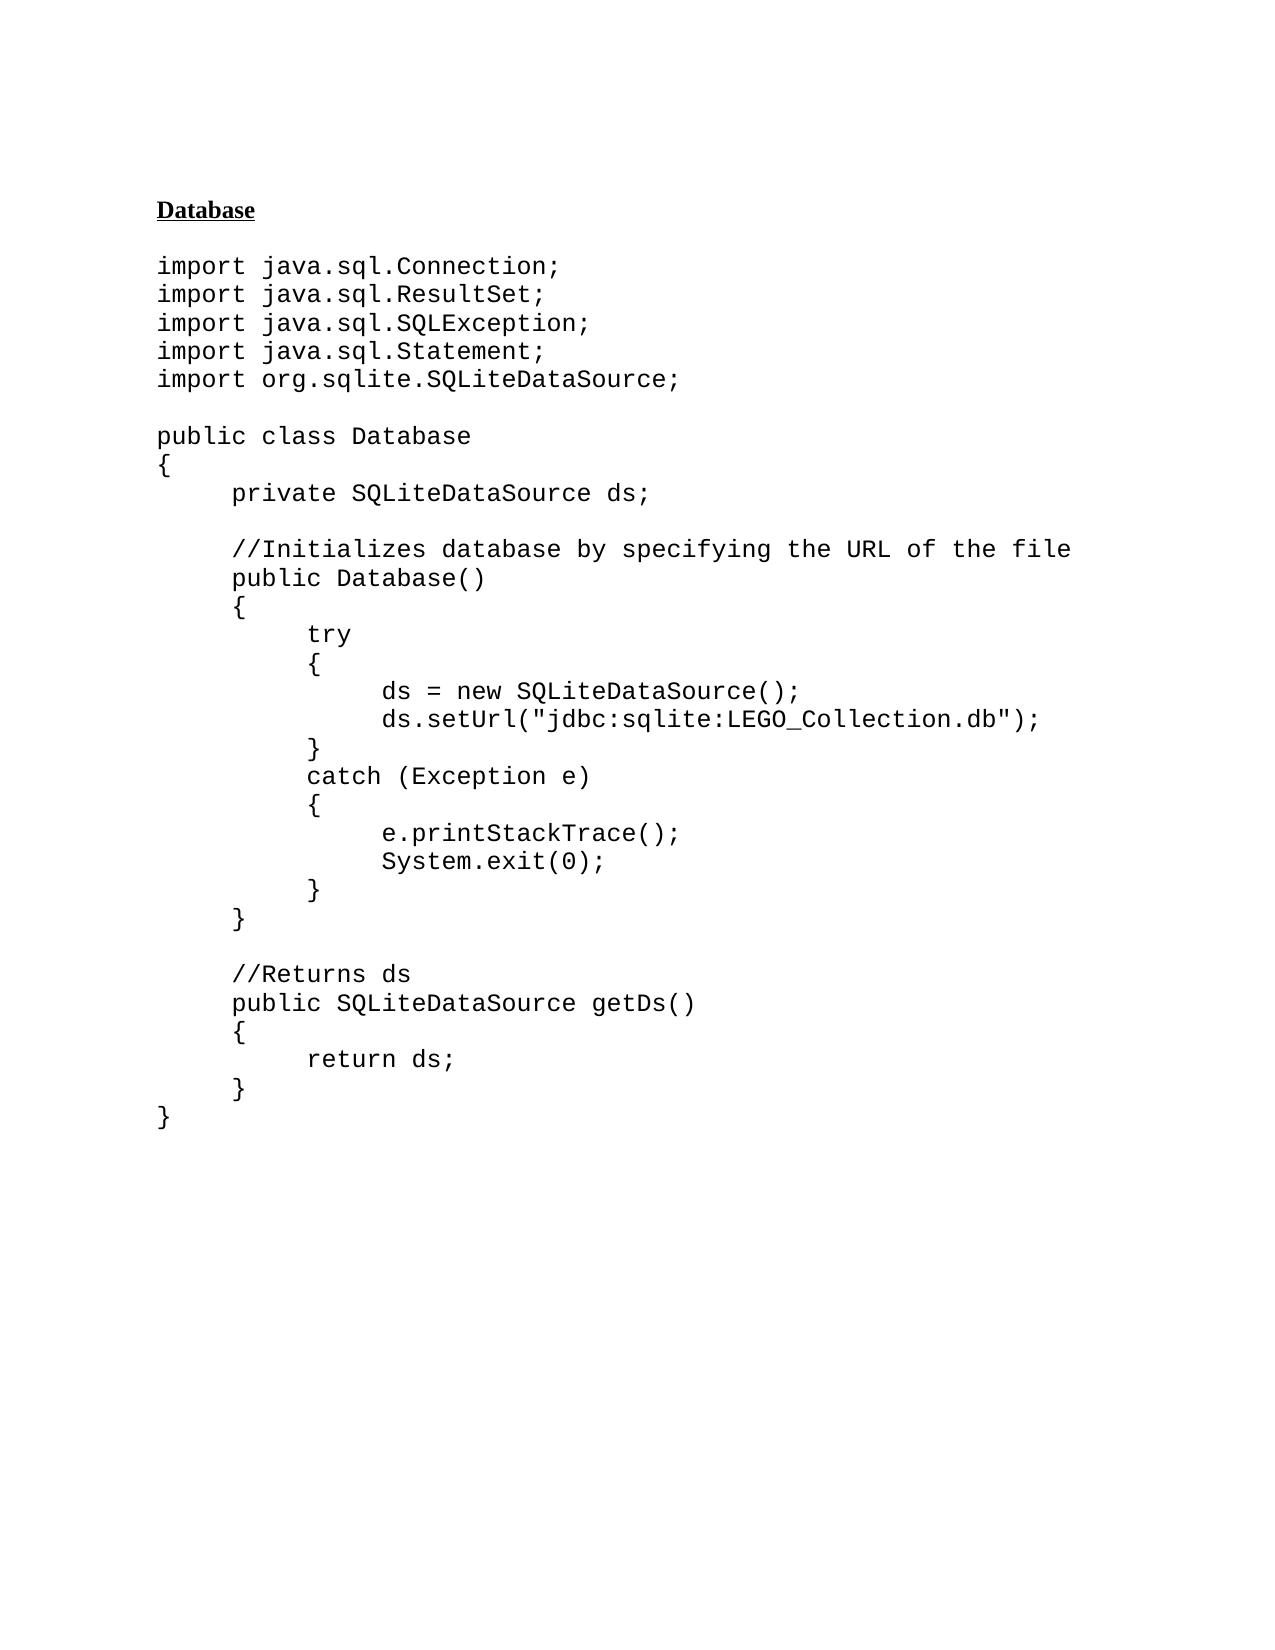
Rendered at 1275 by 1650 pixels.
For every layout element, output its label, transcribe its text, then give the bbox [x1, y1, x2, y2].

text private SQLiteDataSource ds; [156, 480, 1118, 508]
text { [156, 593, 1118, 622]
text import java.sql.ResultSet; [156, 282, 1118, 310]
text //Initializes database by specifying the URL of the file [156, 537, 1118, 565]
text import org.sqlite.SQLiteDataSource; [156, 367, 1118, 395]
text { [156, 792, 1118, 820]
text import java.sql.Statement; [156, 338, 1118, 367]
text } [156, 877, 1118, 905]
text try [156, 622, 1118, 650]
text { [156, 1018, 1118, 1047]
text ds.setUrl("jdbc:sqlite:LEGO_Collection.db"); [156, 707, 1118, 735]
text return ds; [156, 1047, 1118, 1075]
text //Returns ds [156, 962, 1118, 990]
text } [156, 1075, 1118, 1103]
text } [156, 905, 1118, 933]
text public Database() [156, 565, 1118, 593]
text catch (Exception e) [156, 763, 1118, 792]
text { [156, 452, 1118, 480]
text } [156, 1103, 1118, 1132]
text public class Database [156, 423, 1118, 452]
text Database [156, 195, 1118, 224]
text } [156, 735, 1118, 763]
text public SQLiteDataSource getDs() [156, 990, 1118, 1018]
text ds = new SQLiteDataSource(); [156, 678, 1118, 707]
text { [156, 650, 1118, 678]
text e.printStackTrace(); [156, 820, 1118, 848]
text import java.sql.SQLException; [156, 310, 1118, 338]
text import java.sql.Connection; [156, 253, 1118, 282]
text System.exit(0); [156, 848, 1118, 877]
